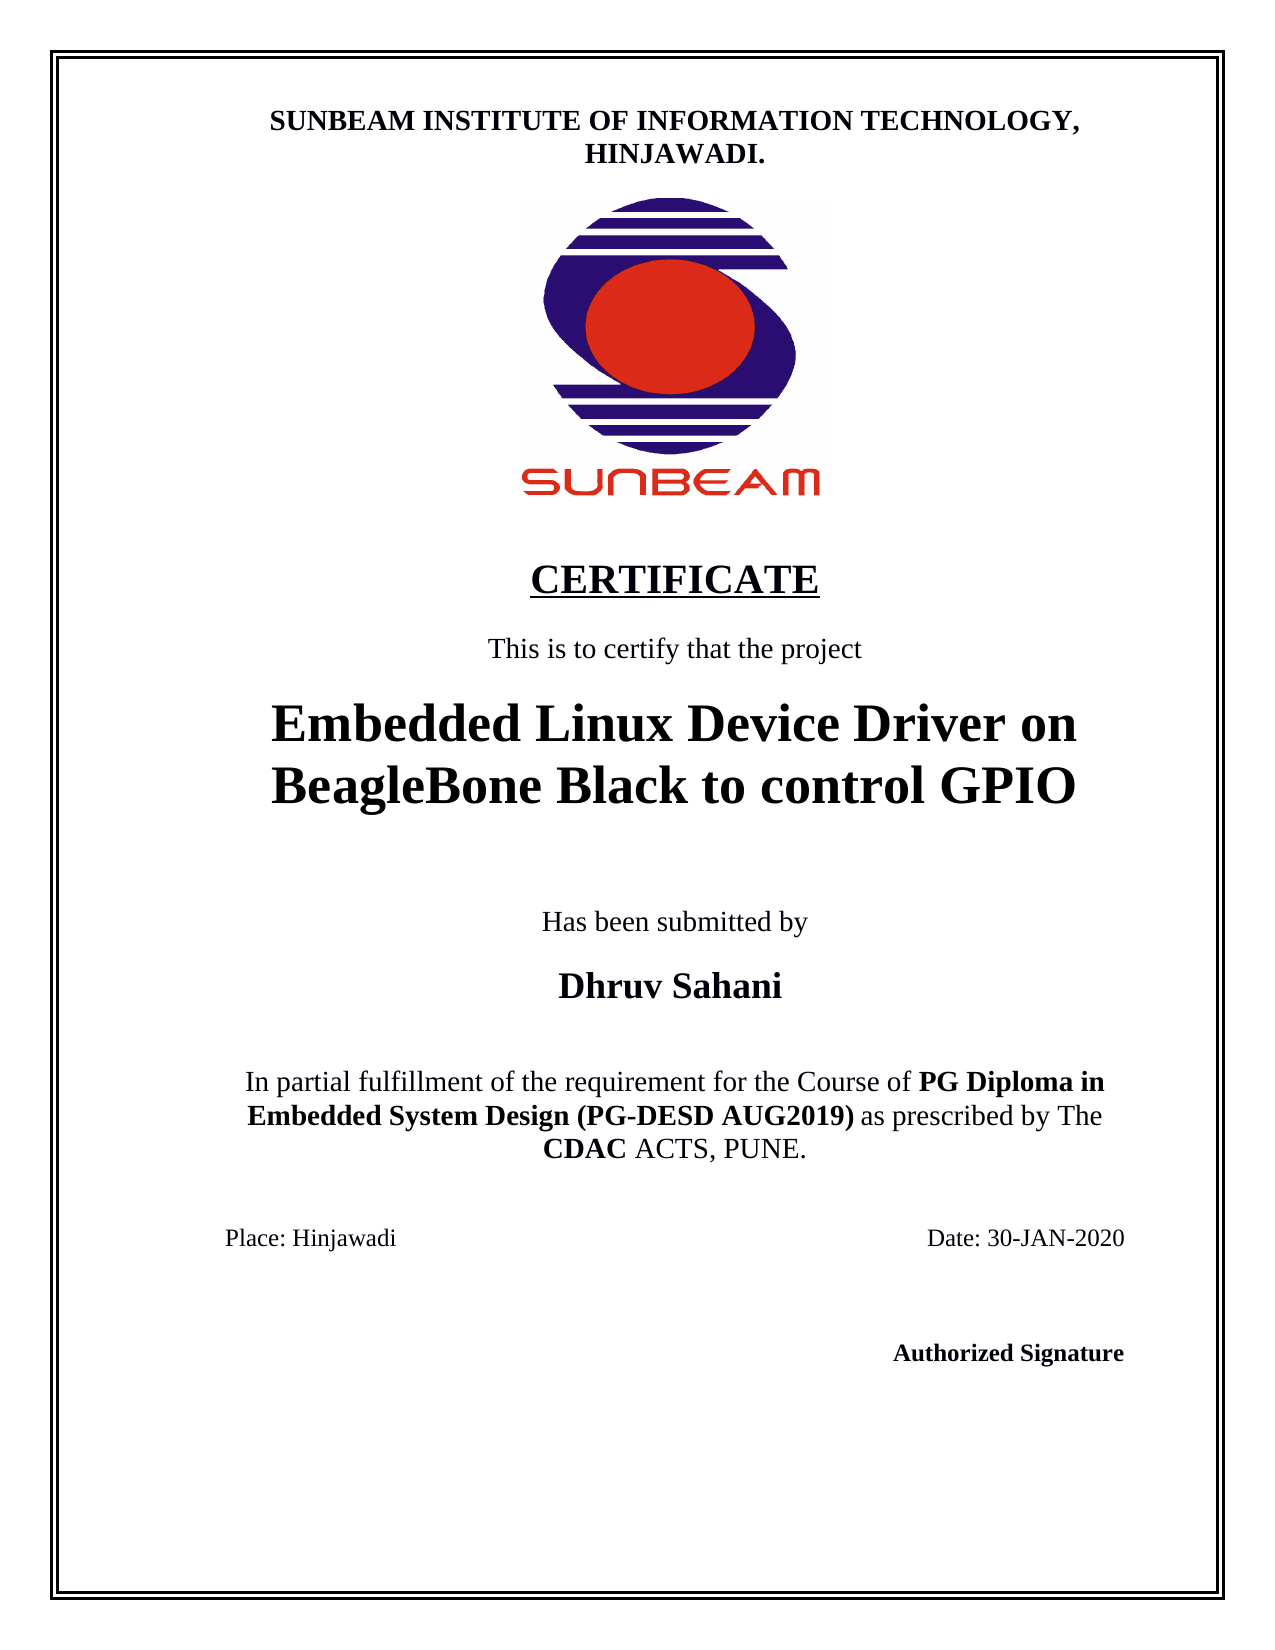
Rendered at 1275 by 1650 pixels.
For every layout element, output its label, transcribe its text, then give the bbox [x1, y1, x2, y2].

table_cell [213, 1165, 1136, 1194]
table_cell Embedded Linux Device Driver on BeagleBone Black to control GPIO [213, 691, 1136, 878]
table_cell This is to certify that the project [213, 631, 1136, 664]
table_cell [213, 1007, 1136, 1036]
table_cell [213, 1280, 1136, 1309]
table_cell [213, 198, 521, 498]
table_cell Date: 30-JAN-2020 [675, 1223, 1136, 1251]
table_cell [213, 1338, 674, 1366]
table_cell Authorized Signature [675, 1338, 1136, 1366]
table_cell [213, 1309, 1136, 1338]
table_header [213, 75, 1136, 103]
table_cell [828, 198, 1136, 498]
table_cell [213, 602, 1136, 631]
table_cell SUNBEAM INSTITUTE OF INFORMATION TECHNOLOGY, HINJAWADI. [213, 103, 1136, 170]
table_cell [213, 1194, 1136, 1223]
table_cell [213, 878, 1136, 904]
table_cell [213, 664, 1136, 691]
table_cell [213, 1036, 1136, 1064]
table_cell [213, 498, 1136, 526]
table_cell [213, 526, 1136, 554]
table_cell Has been submitted by [213, 904, 1136, 937]
table_cell [213, 1251, 1136, 1280]
table_cell Dhruv Sahani [213, 964, 1136, 1007]
table_cell [213, 938, 1136, 964]
table_cell Place: Hinjawadi [213, 1223, 674, 1251]
table_cell In partial fulfillment of the requirement for the Course of PG Diploma in Embedded System Design (PG-DESD AUG2019) as prescribed by The CDAC ACTS, PUNE. [213, 1065, 1136, 1165]
table_cell CERTIFICATE [213, 554, 1136, 602]
table_cell [213, 170, 1136, 198]
